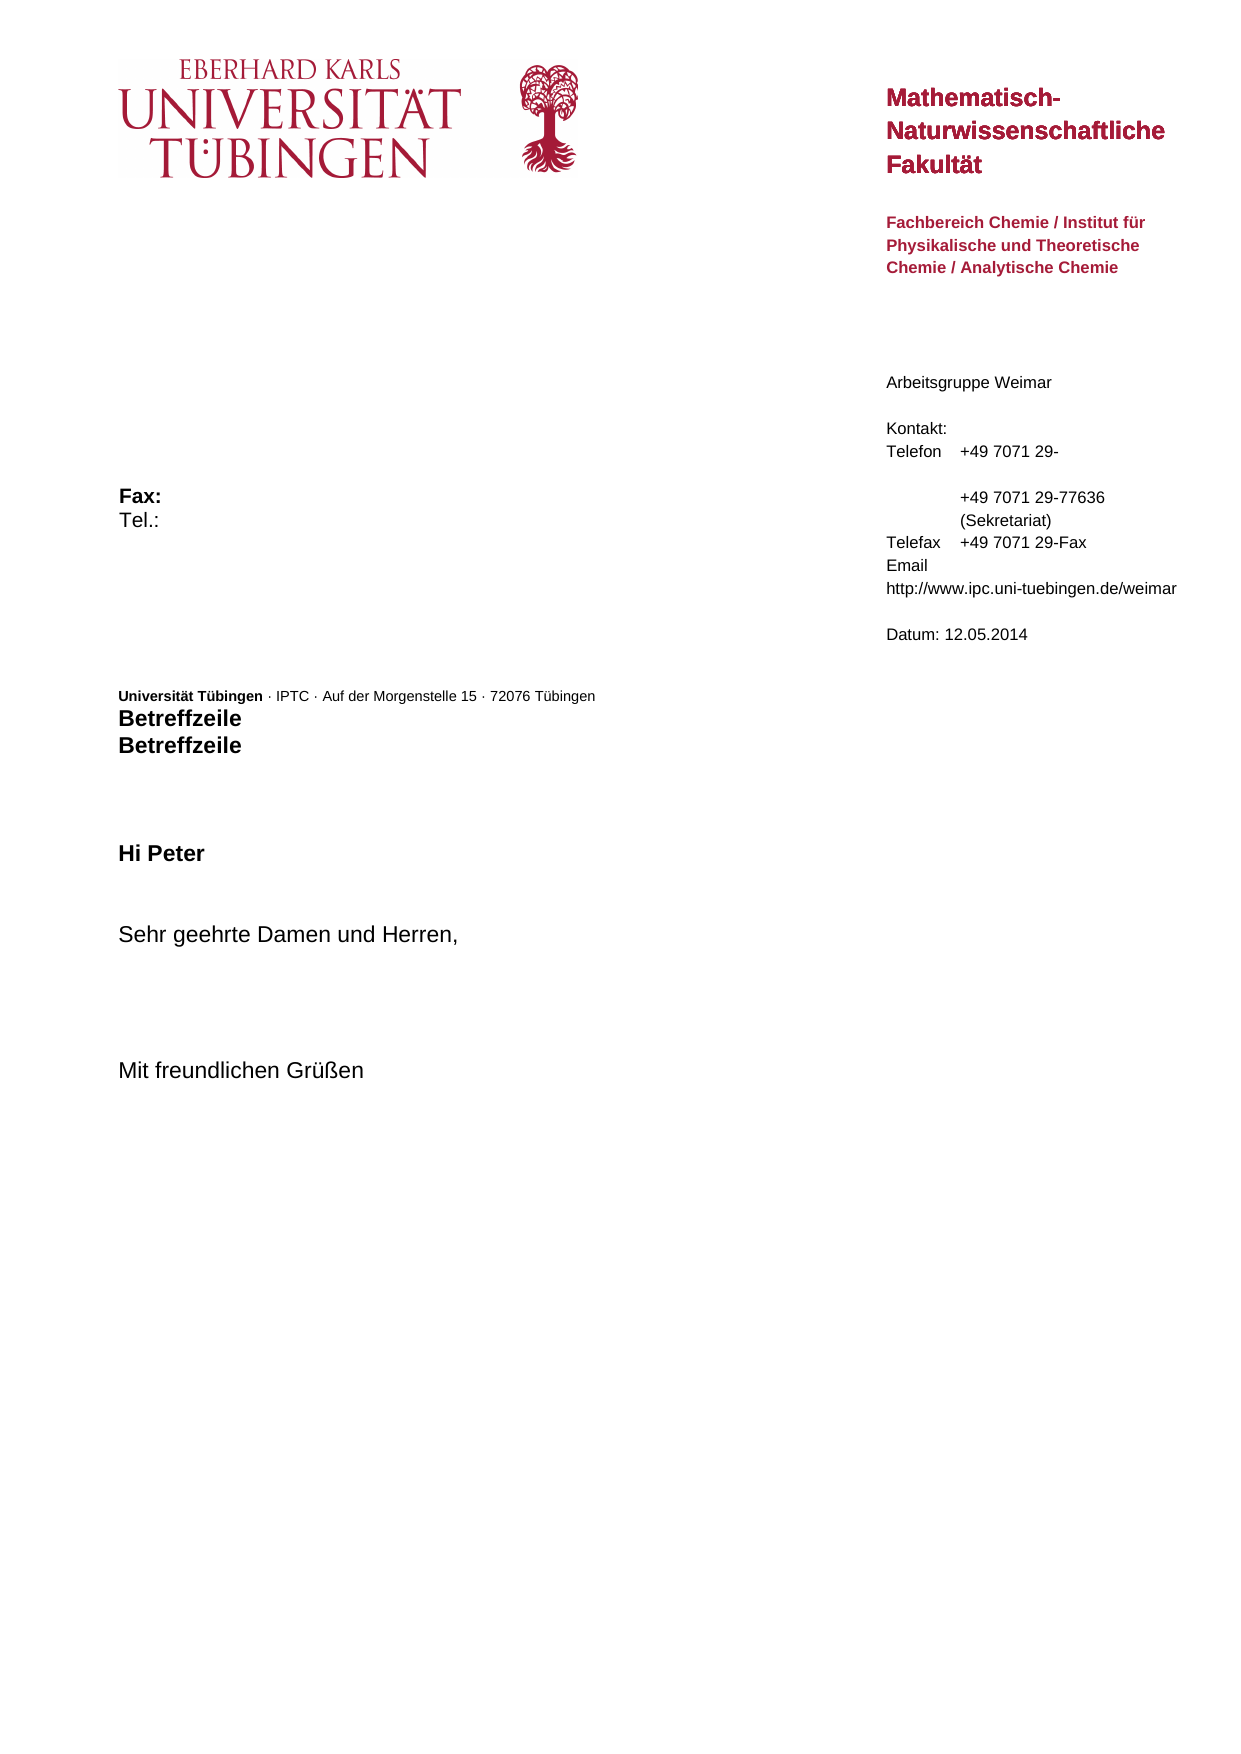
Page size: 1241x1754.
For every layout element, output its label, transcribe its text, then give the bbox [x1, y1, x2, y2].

text Hi Peter [118, 840, 1134, 867]
text <o.toData.Address.Street> [119, 388, 828, 412]
text Email <o.fromData.EMail> [886, 553, 1181, 576]
text Fachbereich Chemie / Institut für Physikalische und Theoretische Chemie / Analytische Chemie [886, 210, 1181, 301]
text Mit freundlichen Grüßen [118, 1057, 1134, 1084]
text <o.toData.Title> <o.toData.FirstName> <o.toData.LastName> [119, 364, 828, 388]
text Betreffzeile [118, 732, 1134, 759]
text <o.fromData.Title> <o.fromData.FirstName> <o.fromData.LastName> [886, 301, 1181, 370]
text </if> [118, 867, 1134, 894]
text Telefon +49 7071 29-<o.fromData.Tel.Tel> [886, 439, 1181, 485]
text Telefax +49 7071 29-Fax [886, 531, 1181, 553]
text Arbeitsgruppe Weimar [886, 370, 1181, 393]
text Datum: 12.05.2014 [886, 622, 1181, 645]
text <o.fromData.Title> <o.fromData.FirstName> <o.fromData.LastName> [118, 1138, 1134, 1161]
subtitle Fax: <o.toData.Tel.Fax> [119, 484, 828, 508]
picture [118, 59, 578, 178]
text http://www.ipc.uni-tuebingen.de/weimar [886, 576, 1181, 599]
text (Sekretariat) [886, 508, 1181, 531]
text <o.toData.CompanyName> [119, 316, 828, 340]
text Betreffzeile [118, 704, 1134, 732]
text Kontakt: [886, 416, 1181, 439]
text Sehr geehrte Damen und Herren, [118, 921, 1134, 948]
text Universität Tübingen · IPTC · Auf der Morgenstelle 15 · 72076 Tübingen [118, 281, 1134, 704]
text <o.toData.Department> [119, 340, 828, 364]
text +49 7071 29-77636 [886, 485, 1181, 508]
subtitle Tel.: <o.toData.Tel.Tel> [119, 508, 828, 532]
text <if test="o.toData.FirstName=='Peter'"> [118, 813, 1134, 840]
text <o.toData.Address.Zip> <o.toData.Address.City> [119, 412, 828, 436]
